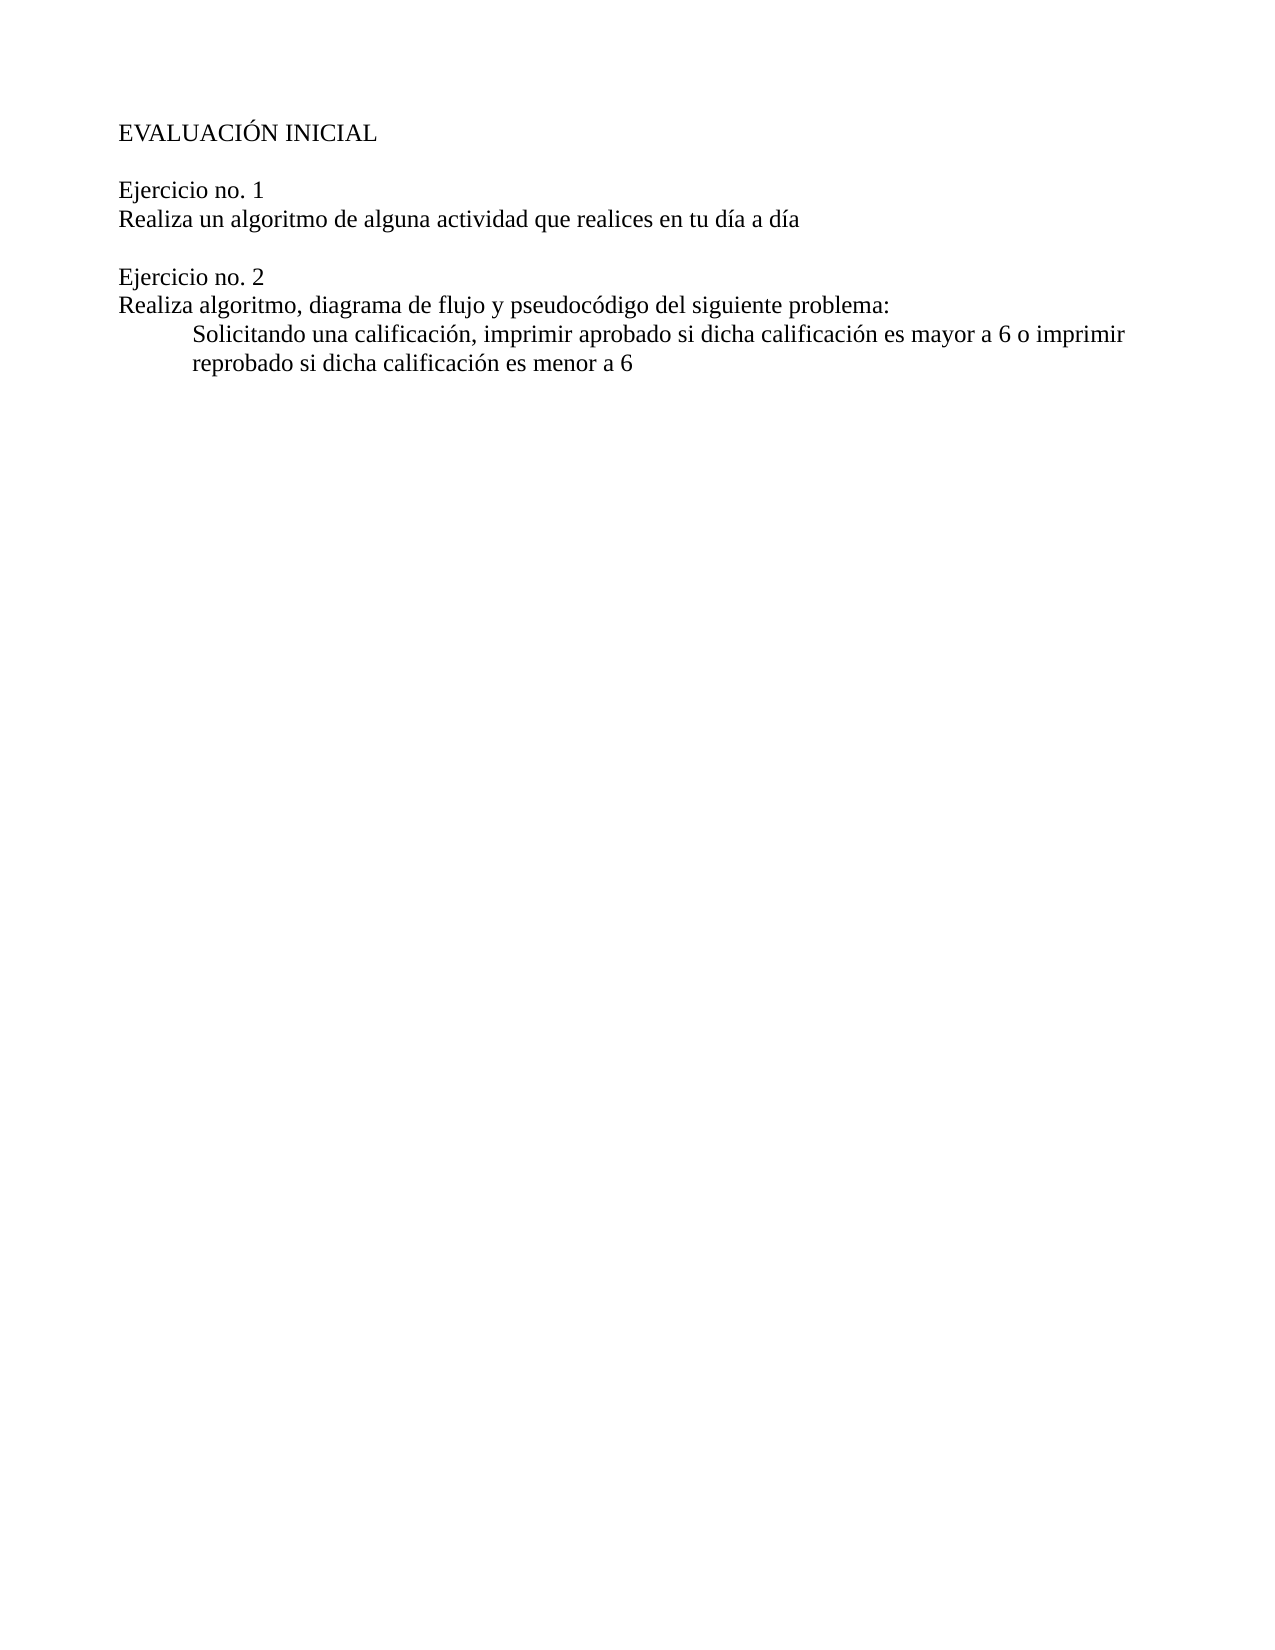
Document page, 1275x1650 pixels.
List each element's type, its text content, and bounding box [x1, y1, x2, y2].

text Ejercicio no. 1 [118, 176, 1157, 204]
text Ejercicio no. 2 [118, 262, 1157, 291]
text EVALUACIÓN INICIAL [118, 118, 1157, 147]
text Realiza un algoritmo de alguna actividad que realices en tu día a día [118, 204, 1157, 233]
text Solicitando una calificación, imprimir aprobado si dicha calificación es mayor a 6 o imprimir reprobado si dicha calificación es menor a 6 [192, 319, 1157, 377]
text Realiza algoritmo, diagrama de flujo y pseudocódigo del siguiente problema: [118, 291, 1157, 319]
